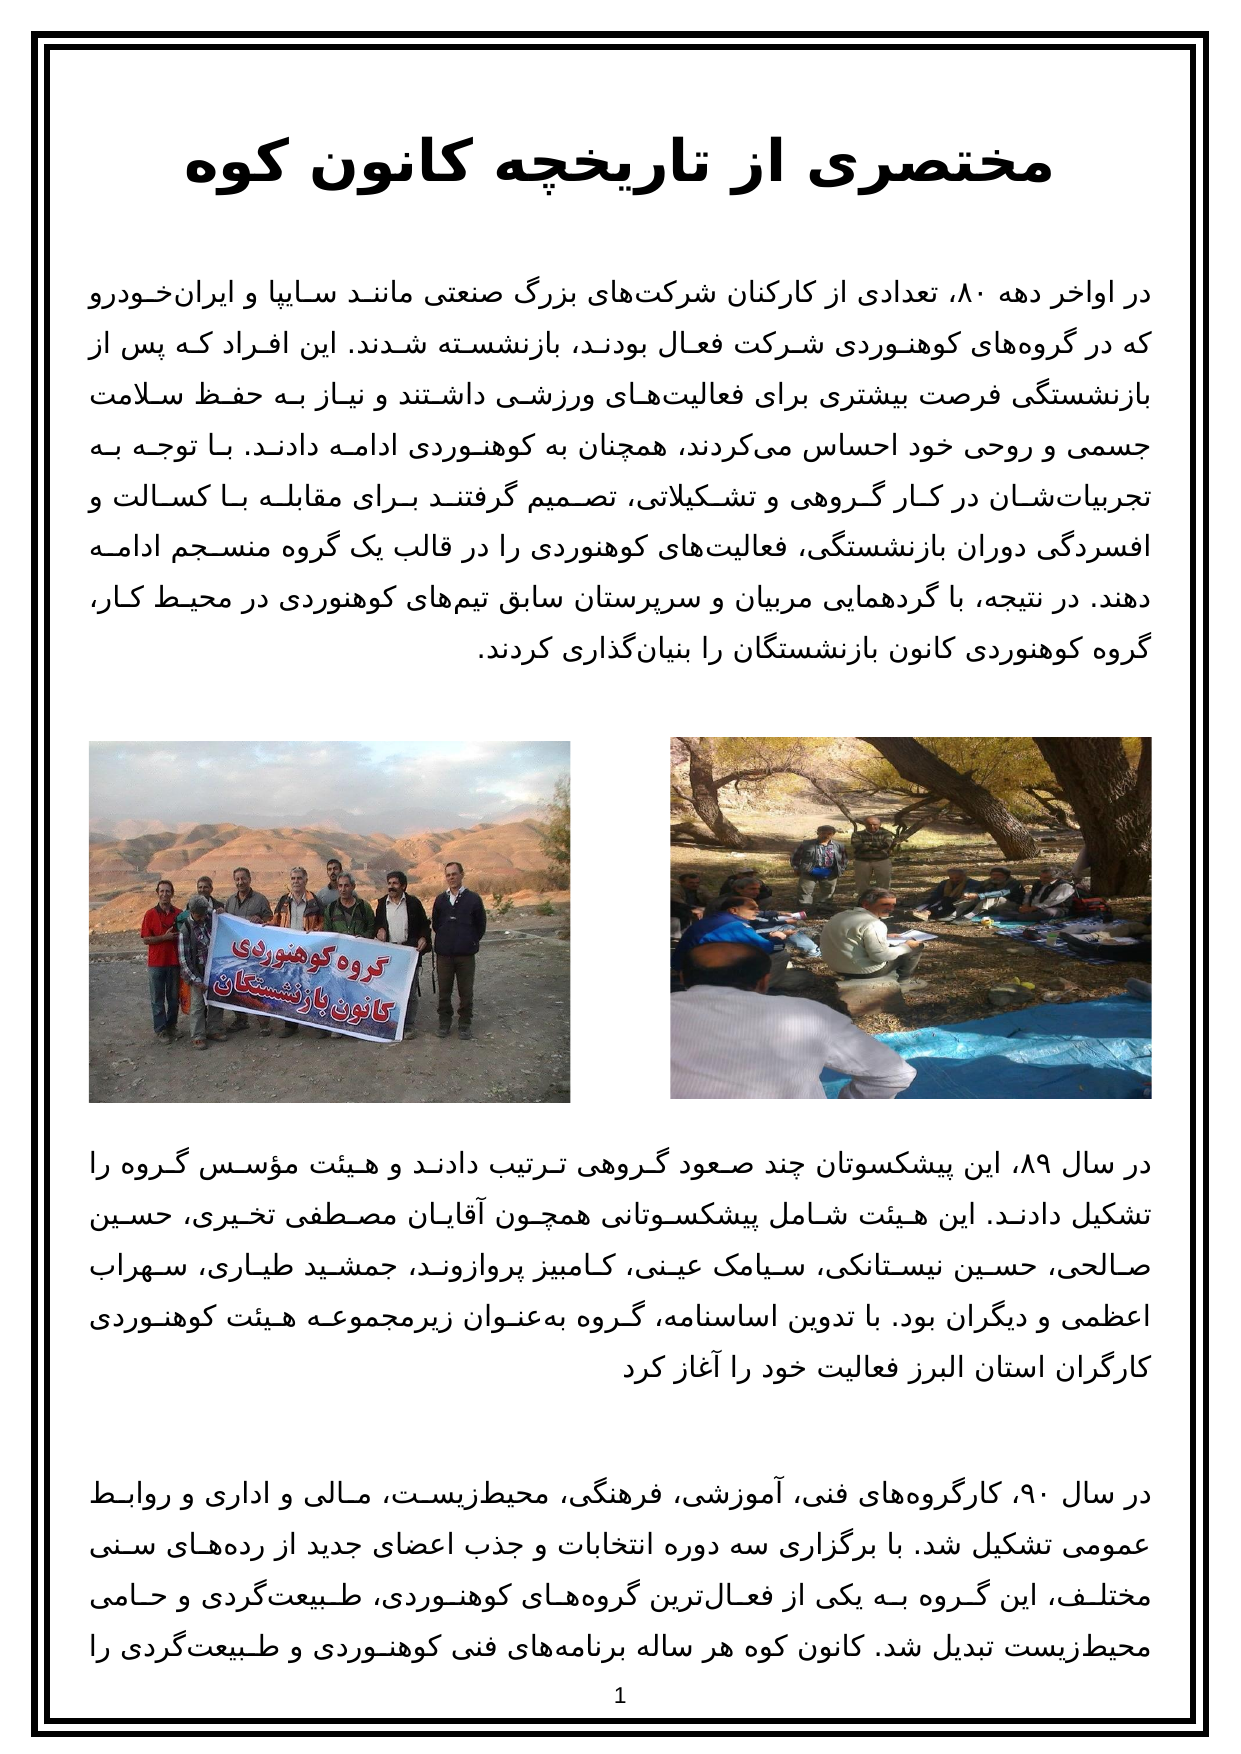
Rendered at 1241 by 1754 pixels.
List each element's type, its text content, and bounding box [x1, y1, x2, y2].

picture [670, 737, 1152, 1099]
text در سال ۹۰، کارگروه‌های فنی، آموزشی، فرهنگی، محیط‌زیست، مالی و اداری و روابط عمومی تشکیل شد. با برگزاری سه دوره انتخابات و جذب اعضای جدید از رده‌های سنی مختلف، این گروه به یکی از فعال‌ترین گروه‌های کوهنوردی، طبیعت‌گردی و حامی محیط‌زیست تبدیل شد. کانون کوه هر ساله برنامه‌های فنی کوهنوردی و طبیعت‌گردی را در دو برنامه شش‌ماهه برگزار می‌کند. بیشتر اعضای کانون دوره‌های آموزشی کوه‌پیمایی، سنگ‌نوردی، یخ و برف، جهت‌یابی، نقشه‌خوانی، پزشکی کوهستان و امداد و نجات را گذرانده‌اند. [89, 1477, 1152, 1663]
text در اواخر دهه ۸۰، تعدادی از کارکنان شرکت‌های بزرگ صنعتی مانند سایپا و ایران‌خودرو که در گروه‌های کوهنوردی شرکت فعال بودند، بازنشسته شدند. این افراد که پس از بازنشستگی فرصت بیشتری برای فعالیت‌های ورزشی داشتند و نیاز به حفظ سلامت جسمی و روحی خود احساس می‌کردند، همچنان به کوهنوردی ادامه دادند. با توجه به تجربیات‌شان در کار گروهی و تشکیلاتی، تصمیم گرفتند برای مقابله با کسالت و افسردگی دوران بازنشستگی، فعالیت‌های کوهنوردی را در قالب یک گروه منسجم ادامه دهند. در نتیجه، با گردهمایی مربیان و سرپرستان سابق تیم‌های کوهنوردی در محیط کار، گروه کوهنوردی کانون بازنشستگان را بنیان‌گذاری کردند. [89, 275, 1152, 666]
text در سال ۸۹، این پیشکسوتان چند صعود گروهی ترتیب دادند و هیئت مؤسس گروه را تشکیل دادند. این هیئت شامل پیشکسوتانی همچون آقایان مصطفی تخیری، حسین صالحی، حسین نیستانکی، سیامک عینی، کامبیز پروازوند، جمشید طیاری، سهراب اعظمی و دیگران بود. با تدوین اساسنامه، گروه به‌عنوان زیرمجموعه هیئت کوهنوردی کارگران استان البرز فعالیت خود را آغاز کرد [89, 758, 1152, 1384]
title مختصری از تاریخچه کانون کوه [89, 127, 1152, 195]
picture [88, 741, 571, 1103]
